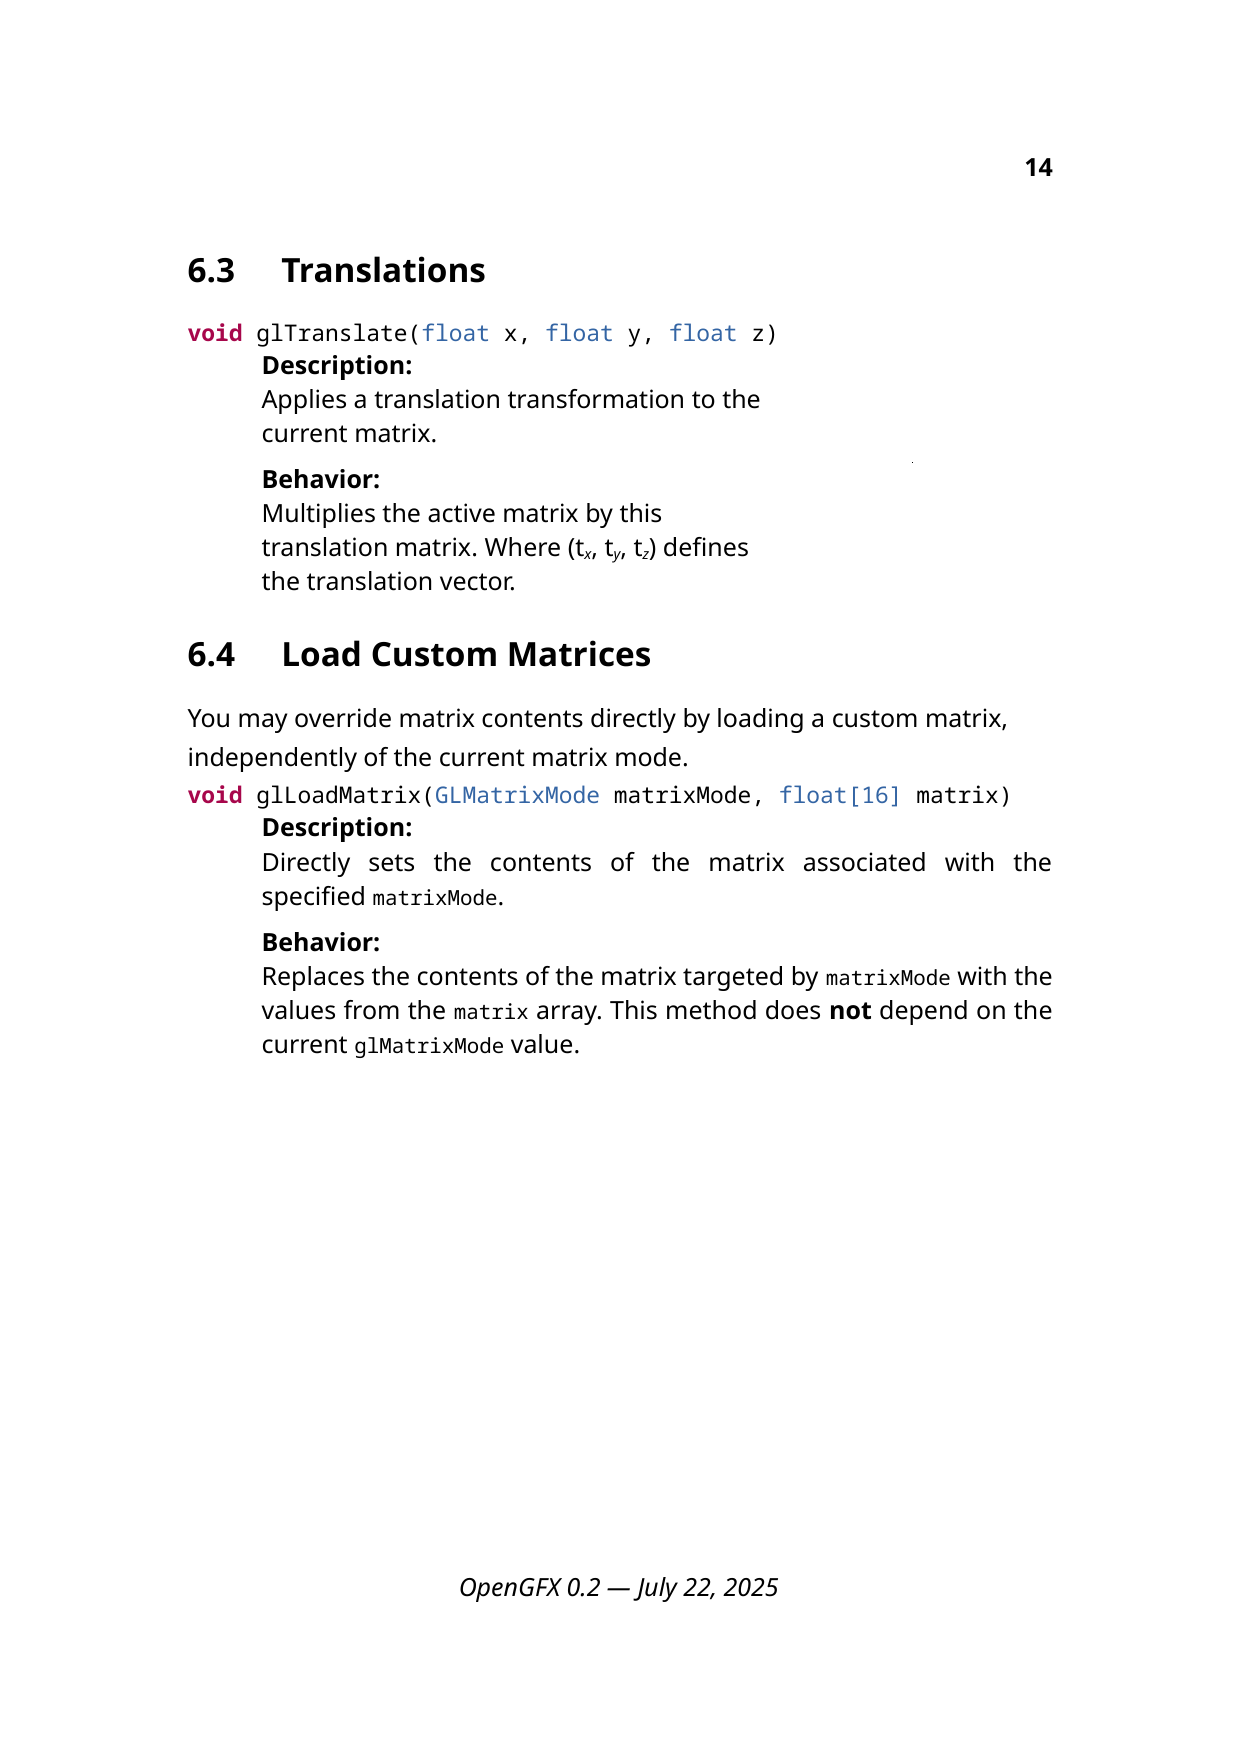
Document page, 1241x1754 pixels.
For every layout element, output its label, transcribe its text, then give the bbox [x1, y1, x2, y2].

text void glTranslate(float x, float y, float z) [187, 316, 1053, 348]
text Directly sets the contents of the matrix associated with the specified matrixMode. [261, 844, 1053, 912]
text Description: [261, 810, 1053, 844]
subtitle 6.4 Load Custom Matrices [187, 631, 1053, 677]
text Behavior: Replaces the contents of the matrix targeted by matrixMode with the values from the matrix array. This method does not depend on the current glMatrixMode value. [261, 924, 1053, 1061]
text You may override matrix contents directly by loading a custom matrix, independently of the current matrix mode. [187, 701, 1053, 774]
text Multiplies the active matrix by this translation matrix. Where (tx, ty, tz) defines the translation vector. [261, 496, 1053, 598]
subtitle 6.3 Translations [187, 247, 1053, 292]
text Description: [261, 348, 1053, 382]
text Applies a translation transformation to the current matrix. [261, 382, 1053, 450]
text Behavior: [261, 462, 1053, 496]
text void glLoadMatrix(GLMatrixMode matrixMode, float[16] matrix) [187, 779, 1053, 810]
